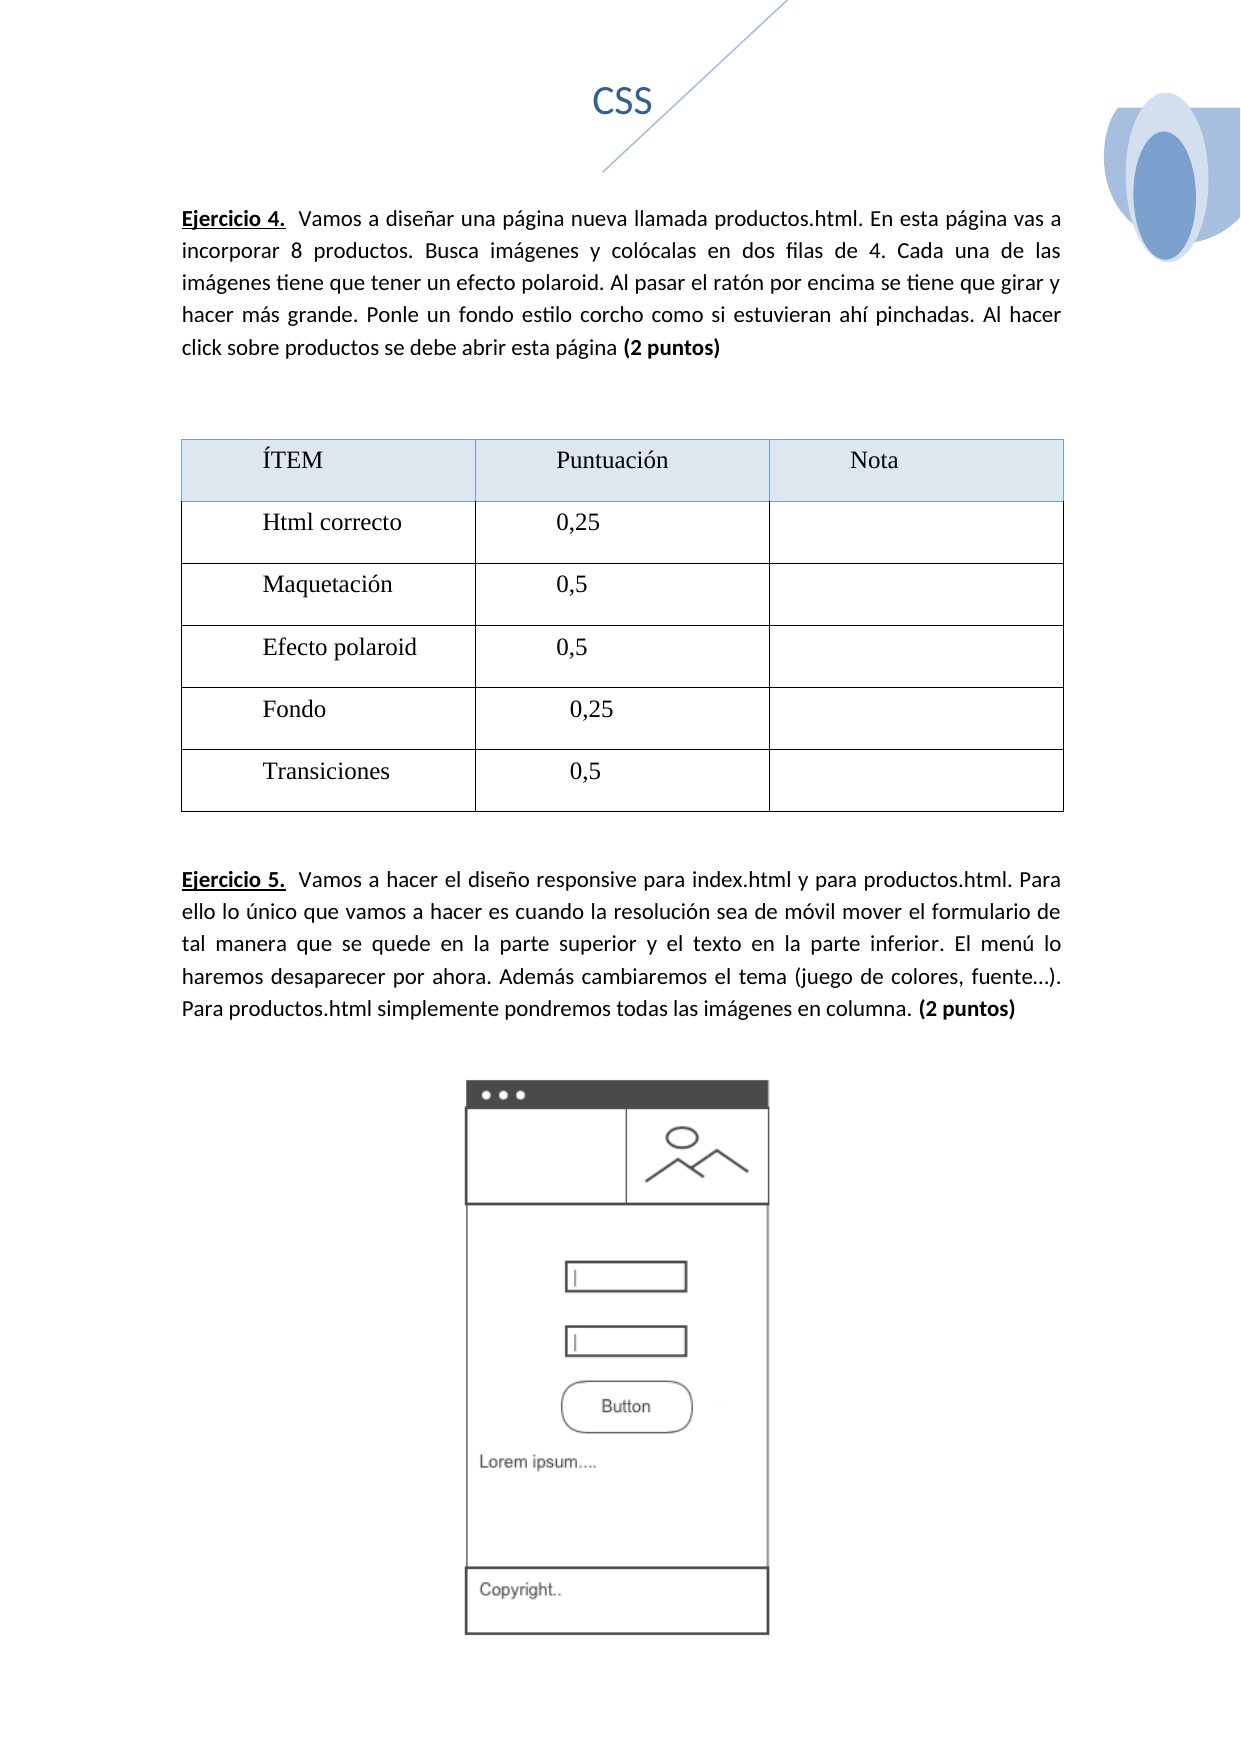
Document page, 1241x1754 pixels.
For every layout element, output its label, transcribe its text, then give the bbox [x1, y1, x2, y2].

table_cell Html correcto [182, 502, 475, 563]
table_header ÍTEM [182, 440, 475, 501]
table_cell 0,25 [476, 688, 769, 749]
table_cell [770, 502, 1063, 563]
table_cell [770, 688, 1063, 749]
table_cell [770, 626, 1063, 687]
table_cell 0,5 [476, 564, 769, 625]
table_cell Fondo [182, 688, 475, 749]
table_cell [770, 750, 1063, 811]
table_cell Transiciones [182, 750, 475, 811]
picture [411, 1047, 834, 1676]
text Ejercicio 4. Vamos a diseñar una página nueva llamada productos.html. En esta página vas a incorporar 8 productos. Busca imágenes y colócalas en dos filas de 4. Cada una de las imágenes tiene que tener un efecto polaroid. Al pasar el ratón por encima se tiene que girar y hacer más grande. Ponle un fondo estilo corcho como si estuvieran ahí pinchadas. Al hacer click sobre productos se debe abrir esta página (2 puntos) [182, 204, 1063, 361]
table_header Nota [770, 440, 1063, 501]
table_cell Maquetación [182, 564, 475, 625]
table_cell 0,5 [476, 750, 769, 811]
table_cell 0,25 [476, 502, 769, 563]
table_cell 0,5 [476, 626, 769, 687]
table_header Puntuación [476, 440, 769, 501]
text Ejercicio 5. Vamos a hacer el diseño responsive para index.html y para productos.html. Para ello lo único que vamos a hacer es cuando la resolución sea de móvil mover el formulario de tal manera que se quede en la parte superior y el texto en la parte inferior. El menú lo haremos desaparecer por ahora. Además cambiaremos el tema (juego de colores, fuente…). Para productos.html simplemente pondremos todas las imágenes en columna. (2 puntos) [182, 865, 1063, 1022]
table_cell [770, 564, 1063, 625]
table_cell Efecto polaroid [182, 626, 475, 687]
